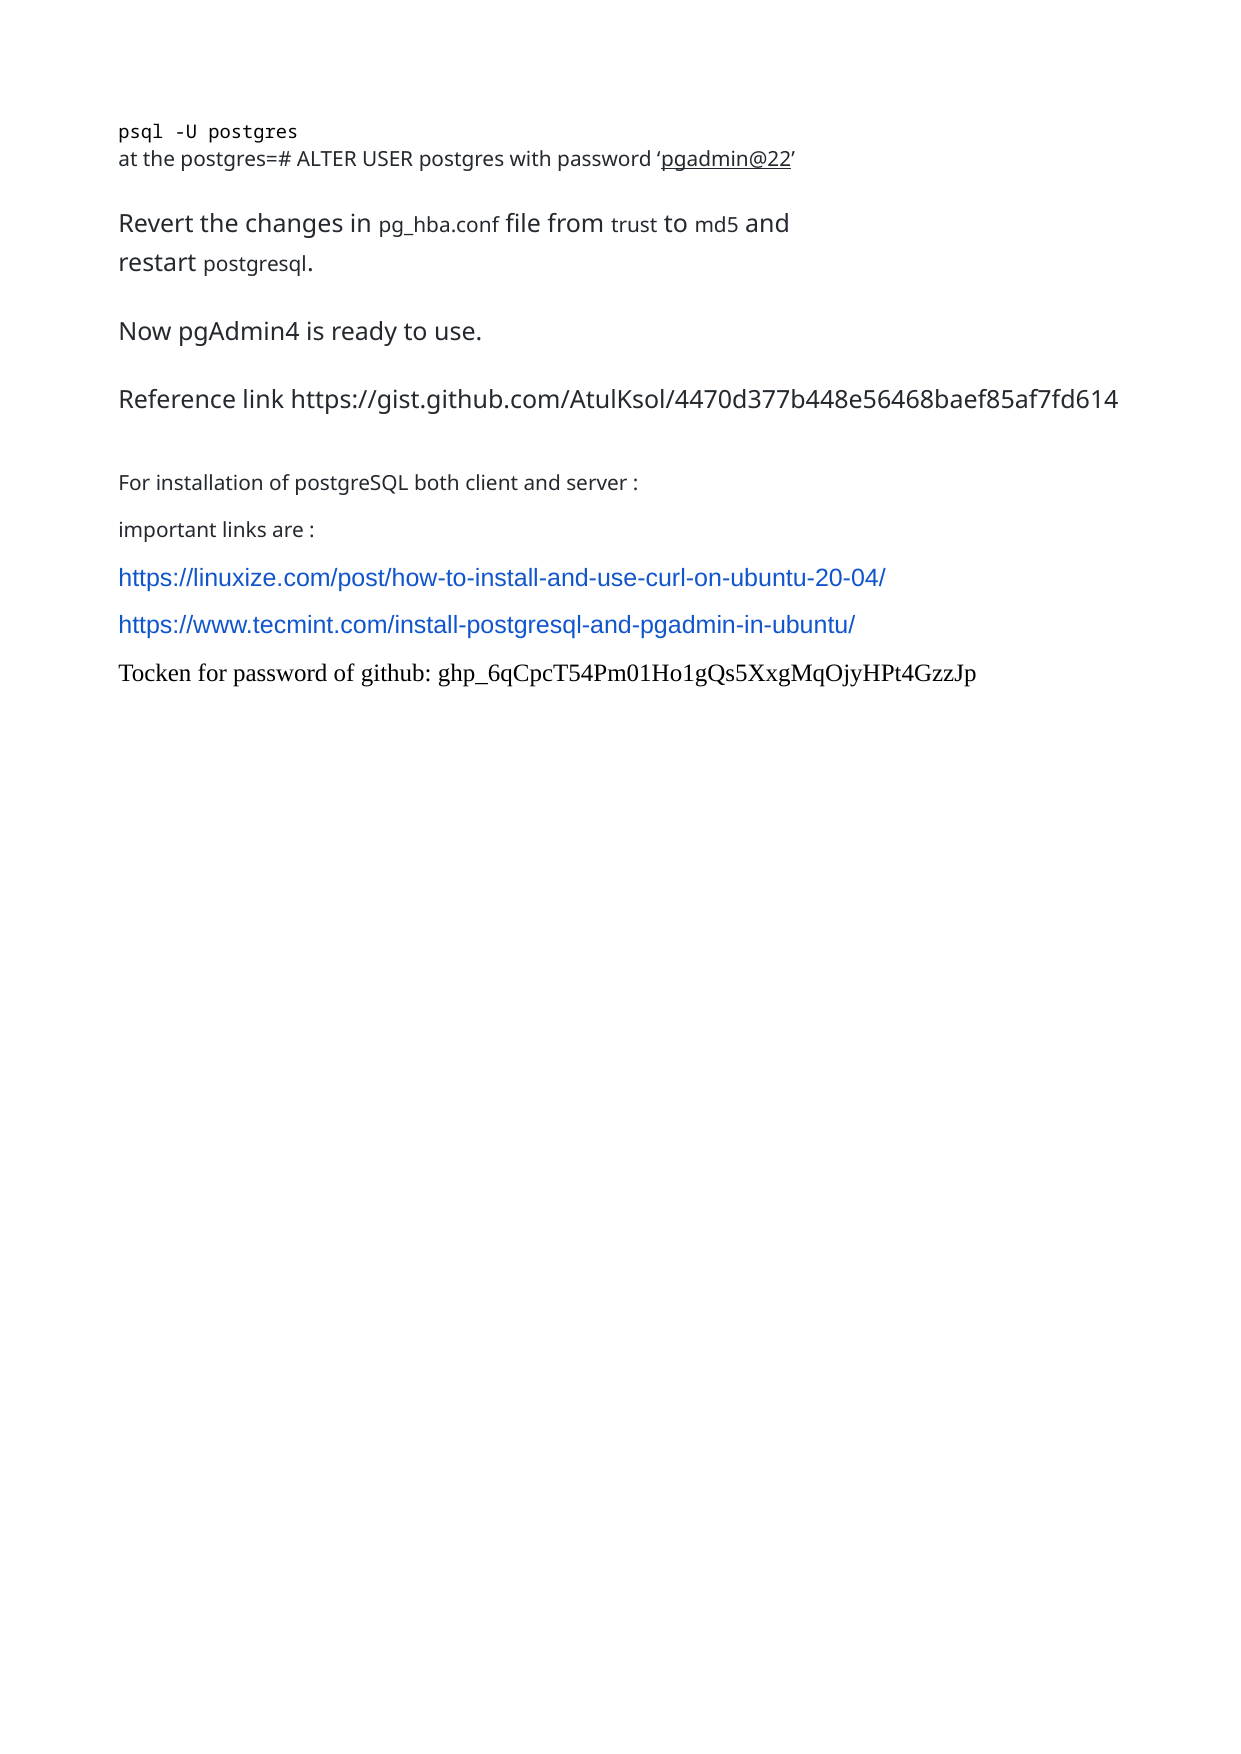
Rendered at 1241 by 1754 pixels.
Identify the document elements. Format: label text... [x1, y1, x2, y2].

text restart postgresql. [118, 245, 1122, 279]
text at the postgres=# ALTER USER postgres with password ‘pgadmin@22’ [118, 144, 1122, 172]
text psql -U postgres [118, 118, 1122, 144]
text Now pgAdmin4 is ready to use. [118, 313, 1122, 347]
text Reference link https://gist.github.com/AtulKsol/4470d377b448e56468baef85af7fd614 [118, 382, 1122, 416]
text For installation of postgreSQL both client and server : [118, 468, 1122, 497]
text Tocken for password of github: 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 [118, 658, 1122, 687]
text Revert the changes in pg_hba.conf file from trust to md5 and [118, 206, 1122, 239]
text https://www.tecmint.com/install-postgresql-and-pgadmin-in-ubuntu/ [118, 610, 1122, 639]
text important links are : [118, 516, 1122, 544]
text https://linuxize.com/post/how-to-install-and-use-curl-on-ubuntu-20-04/ [118, 563, 1122, 591]
